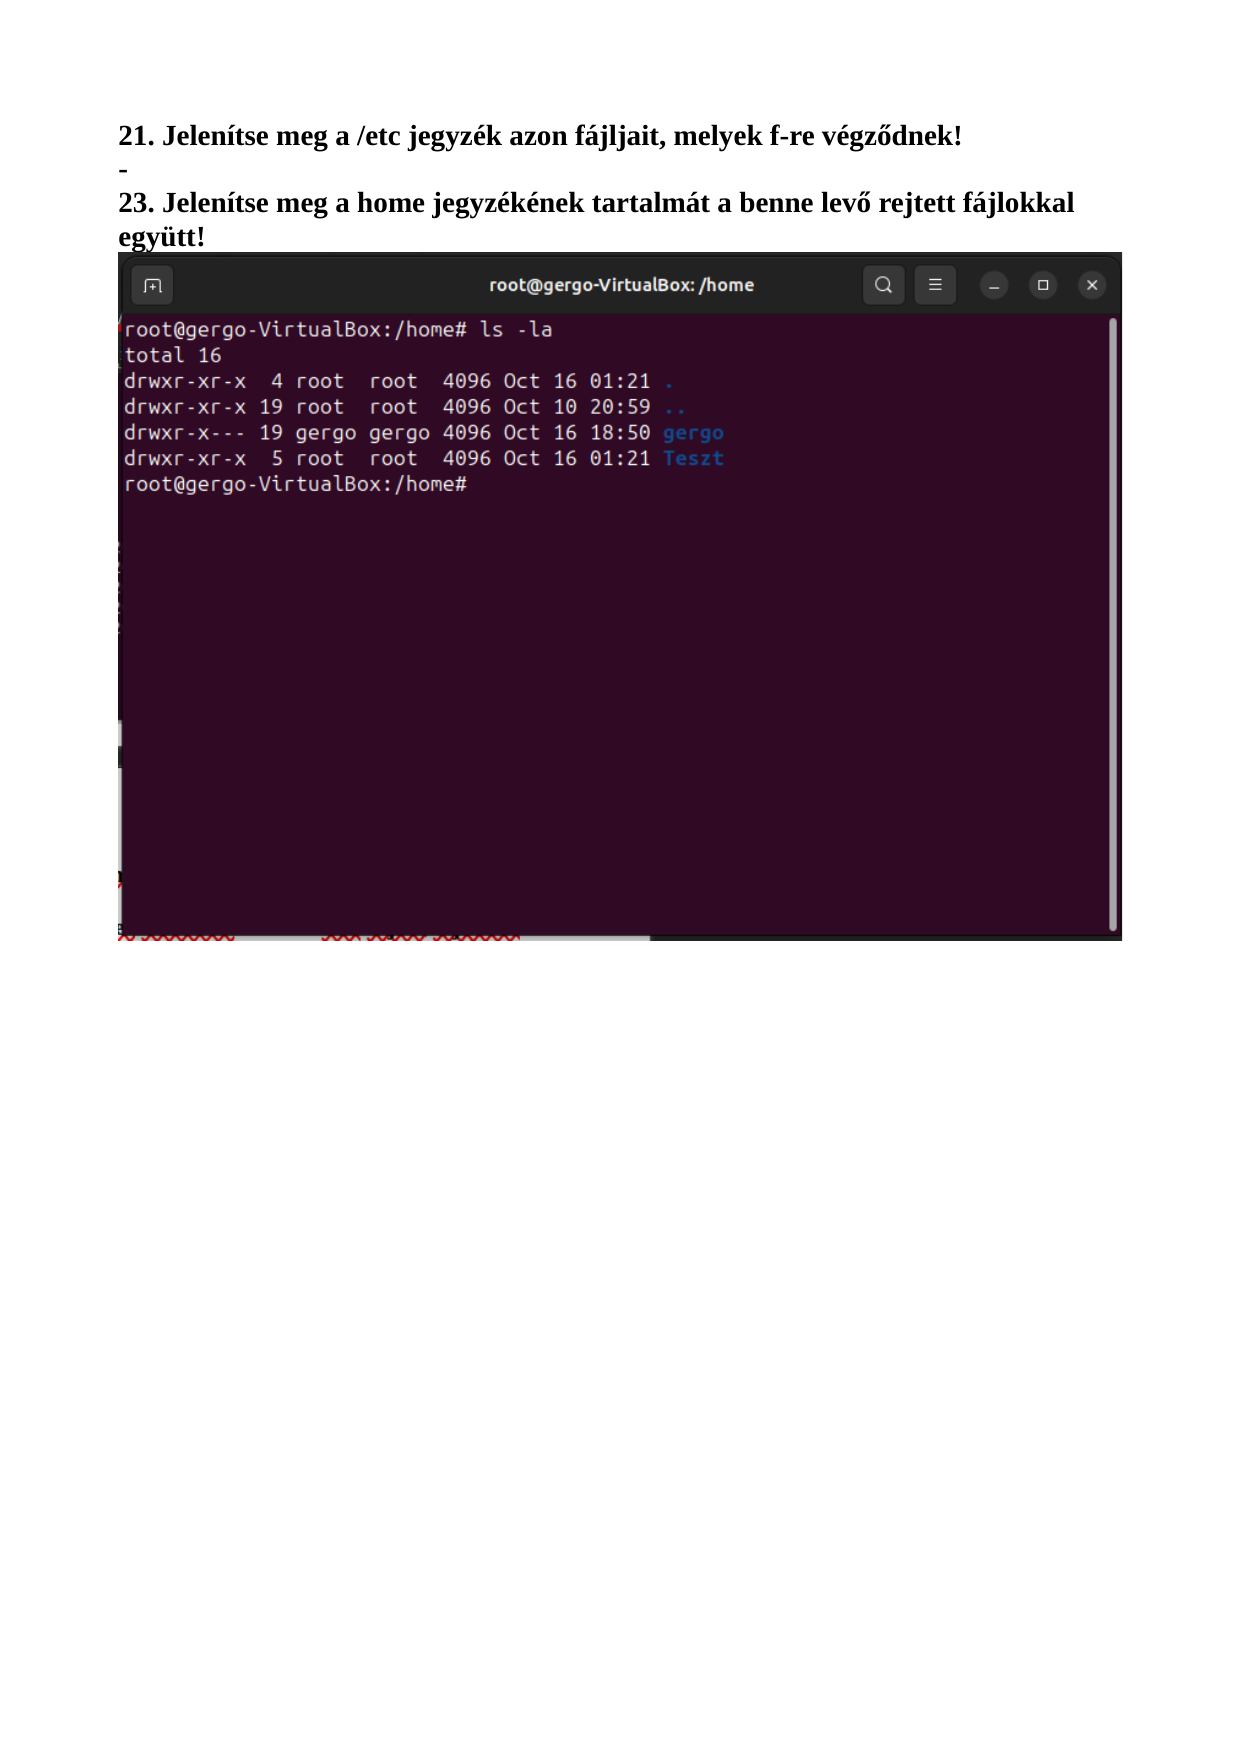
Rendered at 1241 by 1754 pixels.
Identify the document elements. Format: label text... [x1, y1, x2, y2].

text 23. Jelenítse meg a home jegyzékének tartalmát a benne levő rejtett fájlokkal együtt! [118, 185, 1122, 252]
text 21. Jelenítse meg a /etc jegyzék azon fájljait, melyek f-re végződnek! [118, 118, 1122, 152]
picture [118, 252, 1123, 941]
text - [118, 152, 1122, 185]
